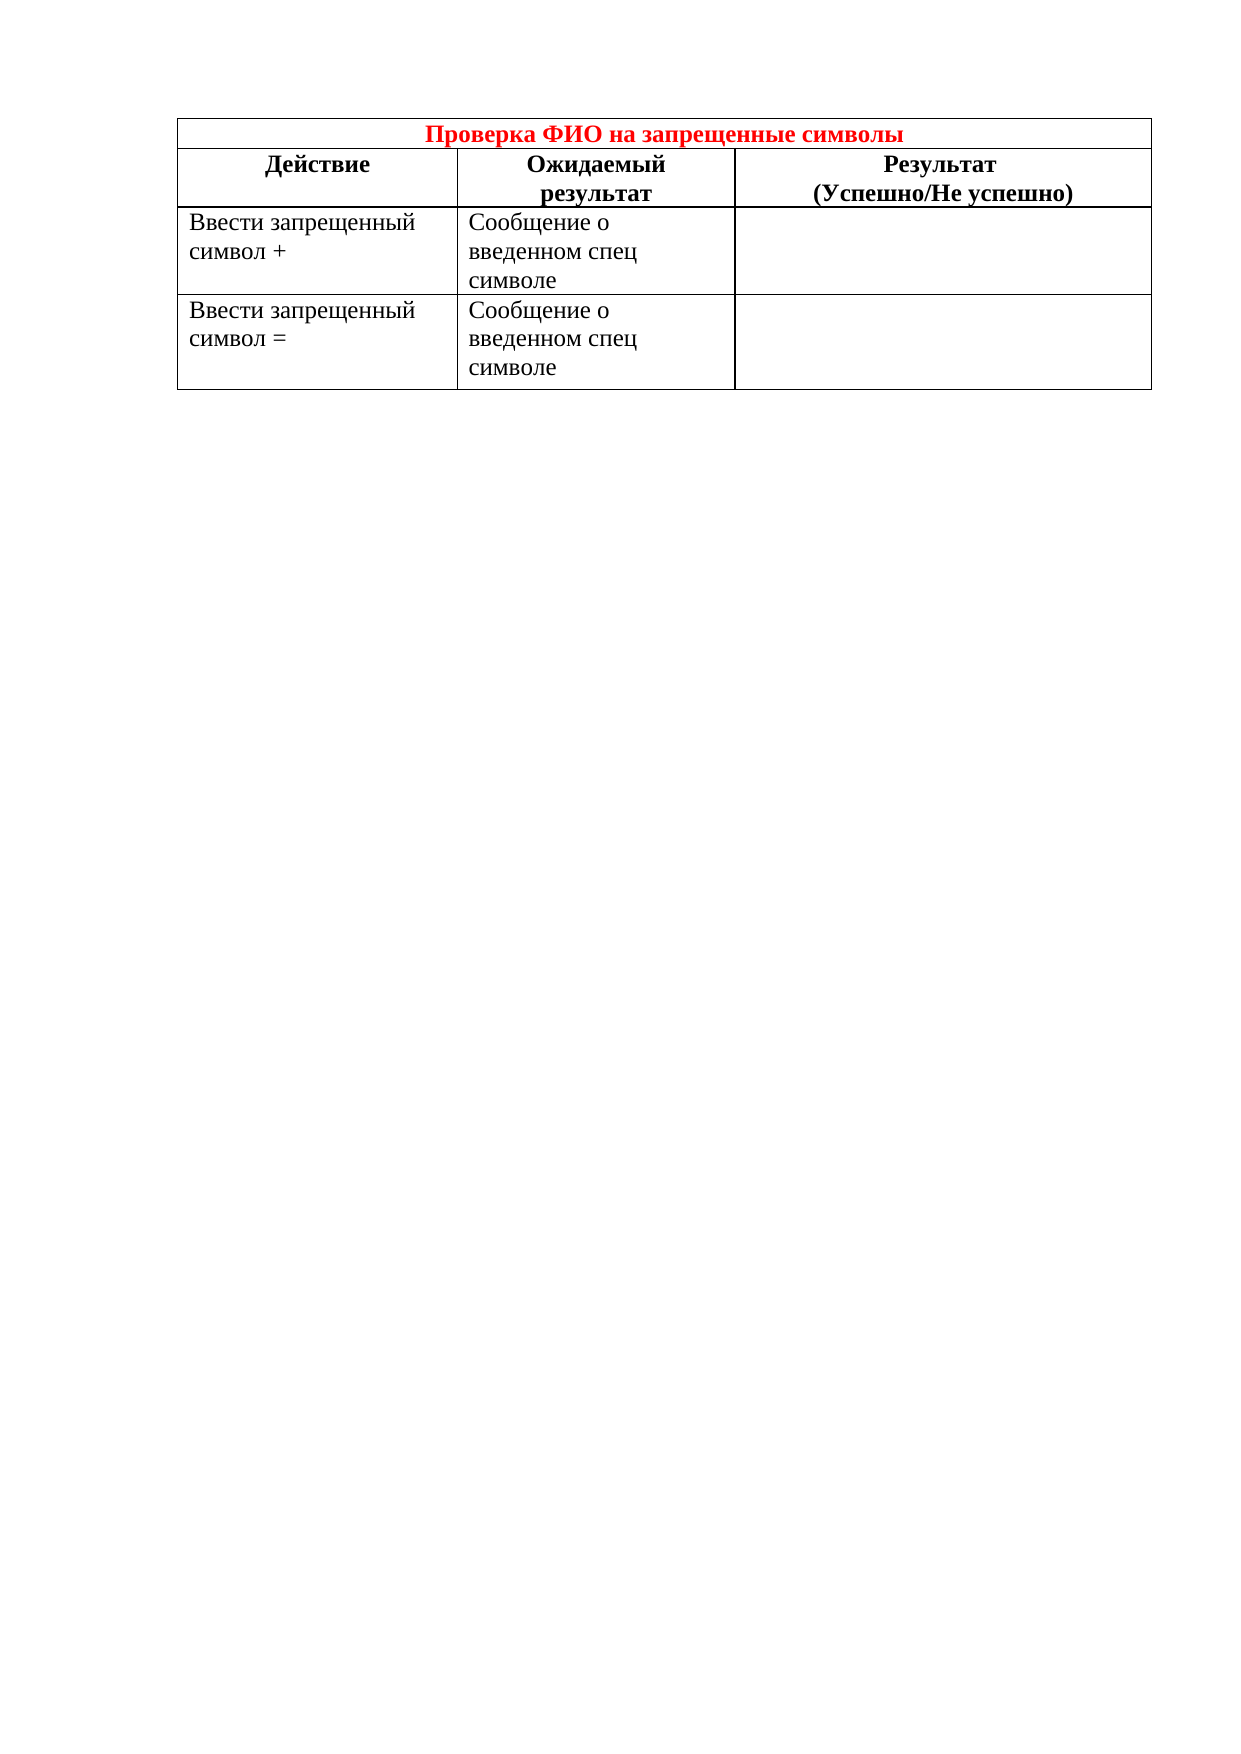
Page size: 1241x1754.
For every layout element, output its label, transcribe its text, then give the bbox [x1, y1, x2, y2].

table_cell Сообщение о введенном спец символе [458, 208, 734, 294]
table_cell Сообщение о введенном спец символе [458, 295, 734, 388]
table_cell Ввести запрещенный символ + [178, 208, 457, 294]
table_header Проверка ФИО на запрещенные символы [178, 119, 1151, 148]
table_cell Результат (Успешно/Не успешно) [736, 149, 1151, 206]
table_cell [736, 208, 1151, 294]
table_cell Ввести запрещенный символ = [178, 295, 457, 388]
table_cell Действие [178, 149, 457, 206]
table_cell [736, 295, 1151, 388]
table_cell Ожидаемый результат [458, 149, 734, 206]
